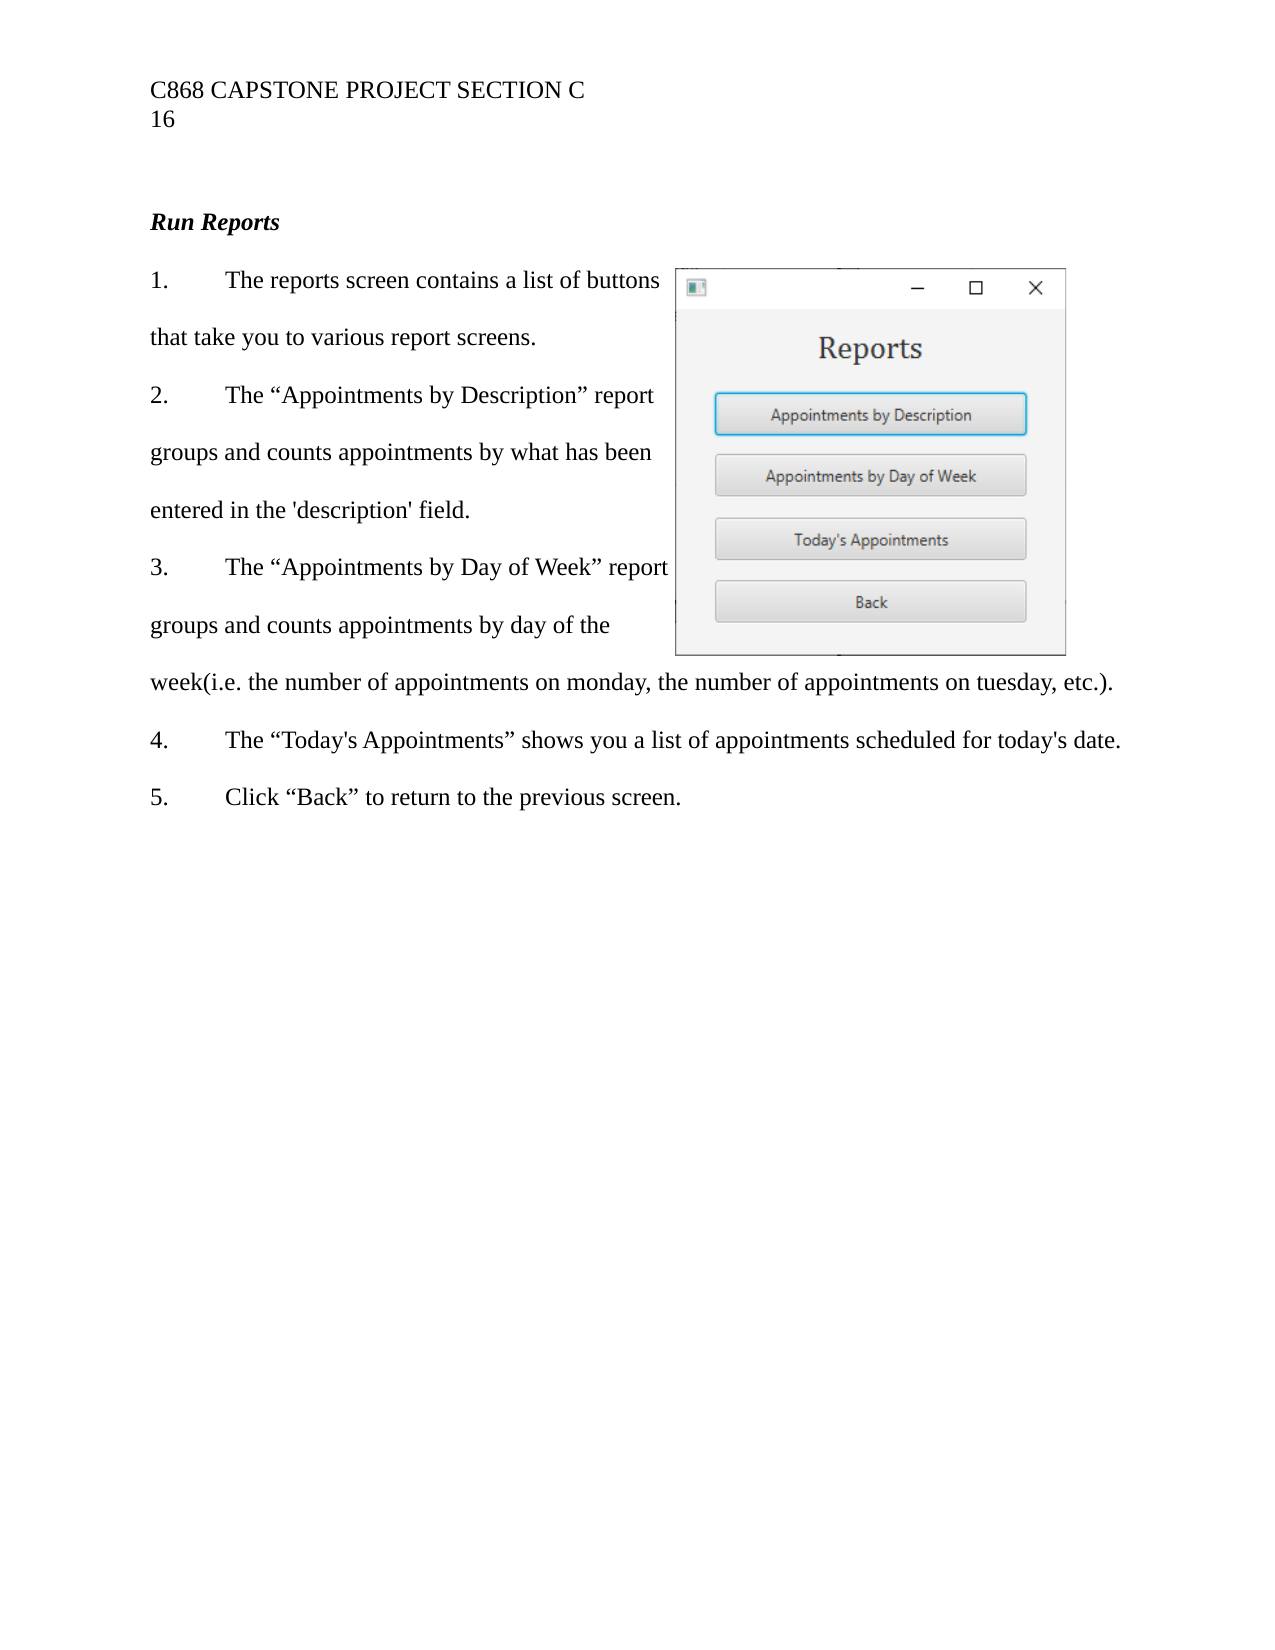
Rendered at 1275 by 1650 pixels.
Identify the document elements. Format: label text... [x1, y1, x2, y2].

list The “Today's Appointments” shows you a list of appointments scheduled for today's date. [150, 725, 1125, 754]
list [1067, 380, 1125, 524]
list The reports screen contains a list of buttons that take you to various report screens. [150, 265, 1125, 351]
list The “Appointments by Day of Week” report groups and counts appointments by day of the week(i.e. the number of appointments on monday, the number of appointments on tuesday, etc.). [150, 552, 1125, 696]
list Click “Back” to return to the previous screen. [150, 782, 1125, 811]
list The “Appointments by Description” report groups and counts appointments by what has been entered in the 'description' field. [150, 380, 675, 524]
picture [675, 268, 1067, 656]
list Run Reports [150, 207, 1125, 236]
